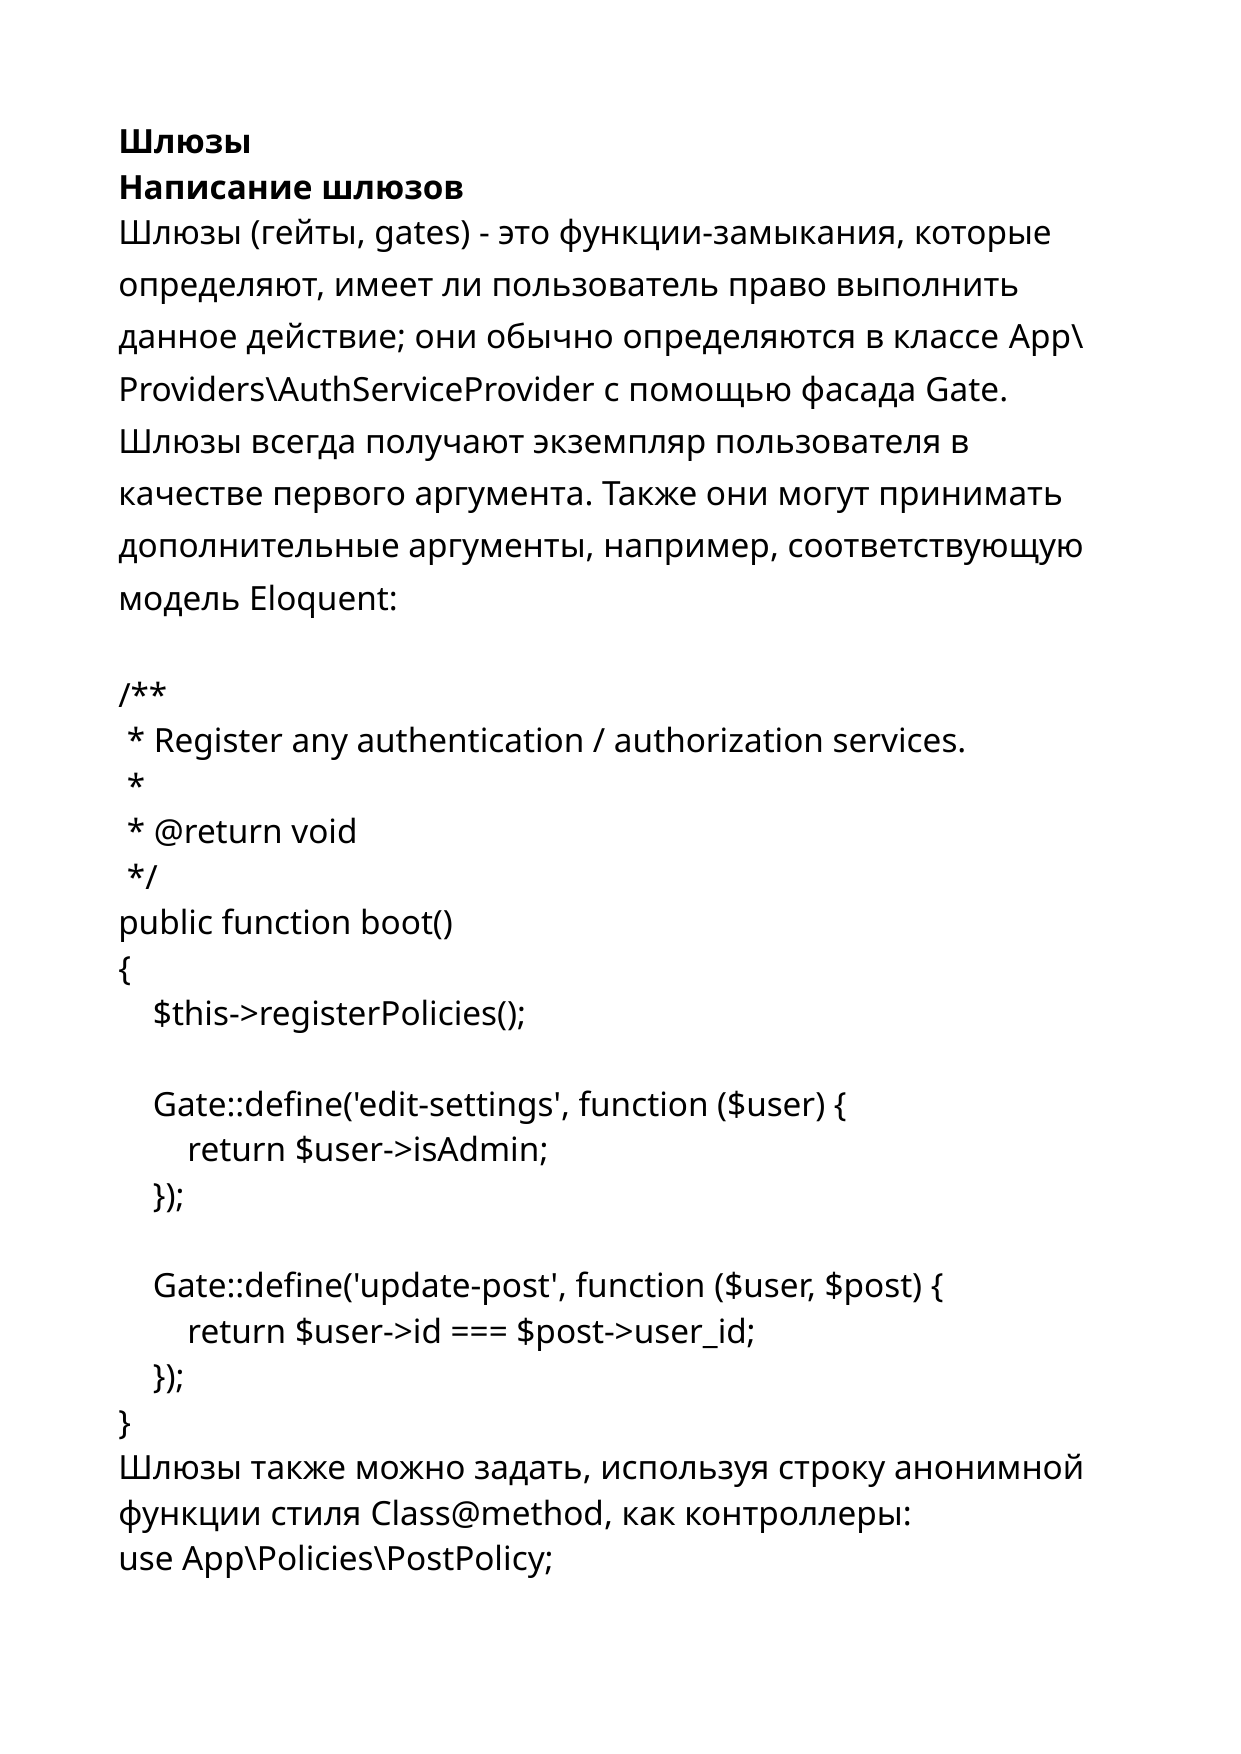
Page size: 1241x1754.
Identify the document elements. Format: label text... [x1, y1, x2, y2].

text public function boot() [118, 899, 1122, 944]
text } [118, 1398, 1122, 1444]
text * @return void [118, 808, 1122, 853]
text Gate::define('update-post', function ($user, $post) { [118, 1262, 1122, 1308]
text use App\Policies\PostPolicy; [118, 1535, 1122, 1580]
text { [118, 944, 1122, 990]
text $this->registerPolicies(); [118, 990, 1122, 1035]
text /** [118, 672, 1122, 717]
subtitle Шлюзы [118, 118, 1122, 163]
text return $user->id === $post->user_id; [118, 1308, 1122, 1353]
subtitle Написание шлюзов [118, 163, 1122, 209]
text Gate::define('edit-settings', function ($user) { [118, 1081, 1122, 1126]
text }); [118, 1171, 1122, 1217]
text * Register any authentication / authorization services. [118, 717, 1122, 763]
text Шлюзы (гейты, gates) - это функции-замыкания, которые определяют, имеет ли пользователь право выполнить данное действие; они обычно определяются в классе App\Providers\AuthServiceProvider с помощью фасада Gate. Шлюзы всегда получают экземпляр пользователя в качестве первого аргумента. Также они могут принимать дополнительные аргументы, например, соответствующую модель Eloquent: [118, 209, 1122, 620]
text * [118, 763, 1122, 808]
text }); [118, 1353, 1122, 1398]
text */ [118, 853, 1122, 899]
text Шлюзы также можно задать, используя строку анонимной функции стиля Class@method, как контроллеры: [118, 1444, 1122, 1535]
text return $user->isAdmin; [118, 1126, 1122, 1171]
